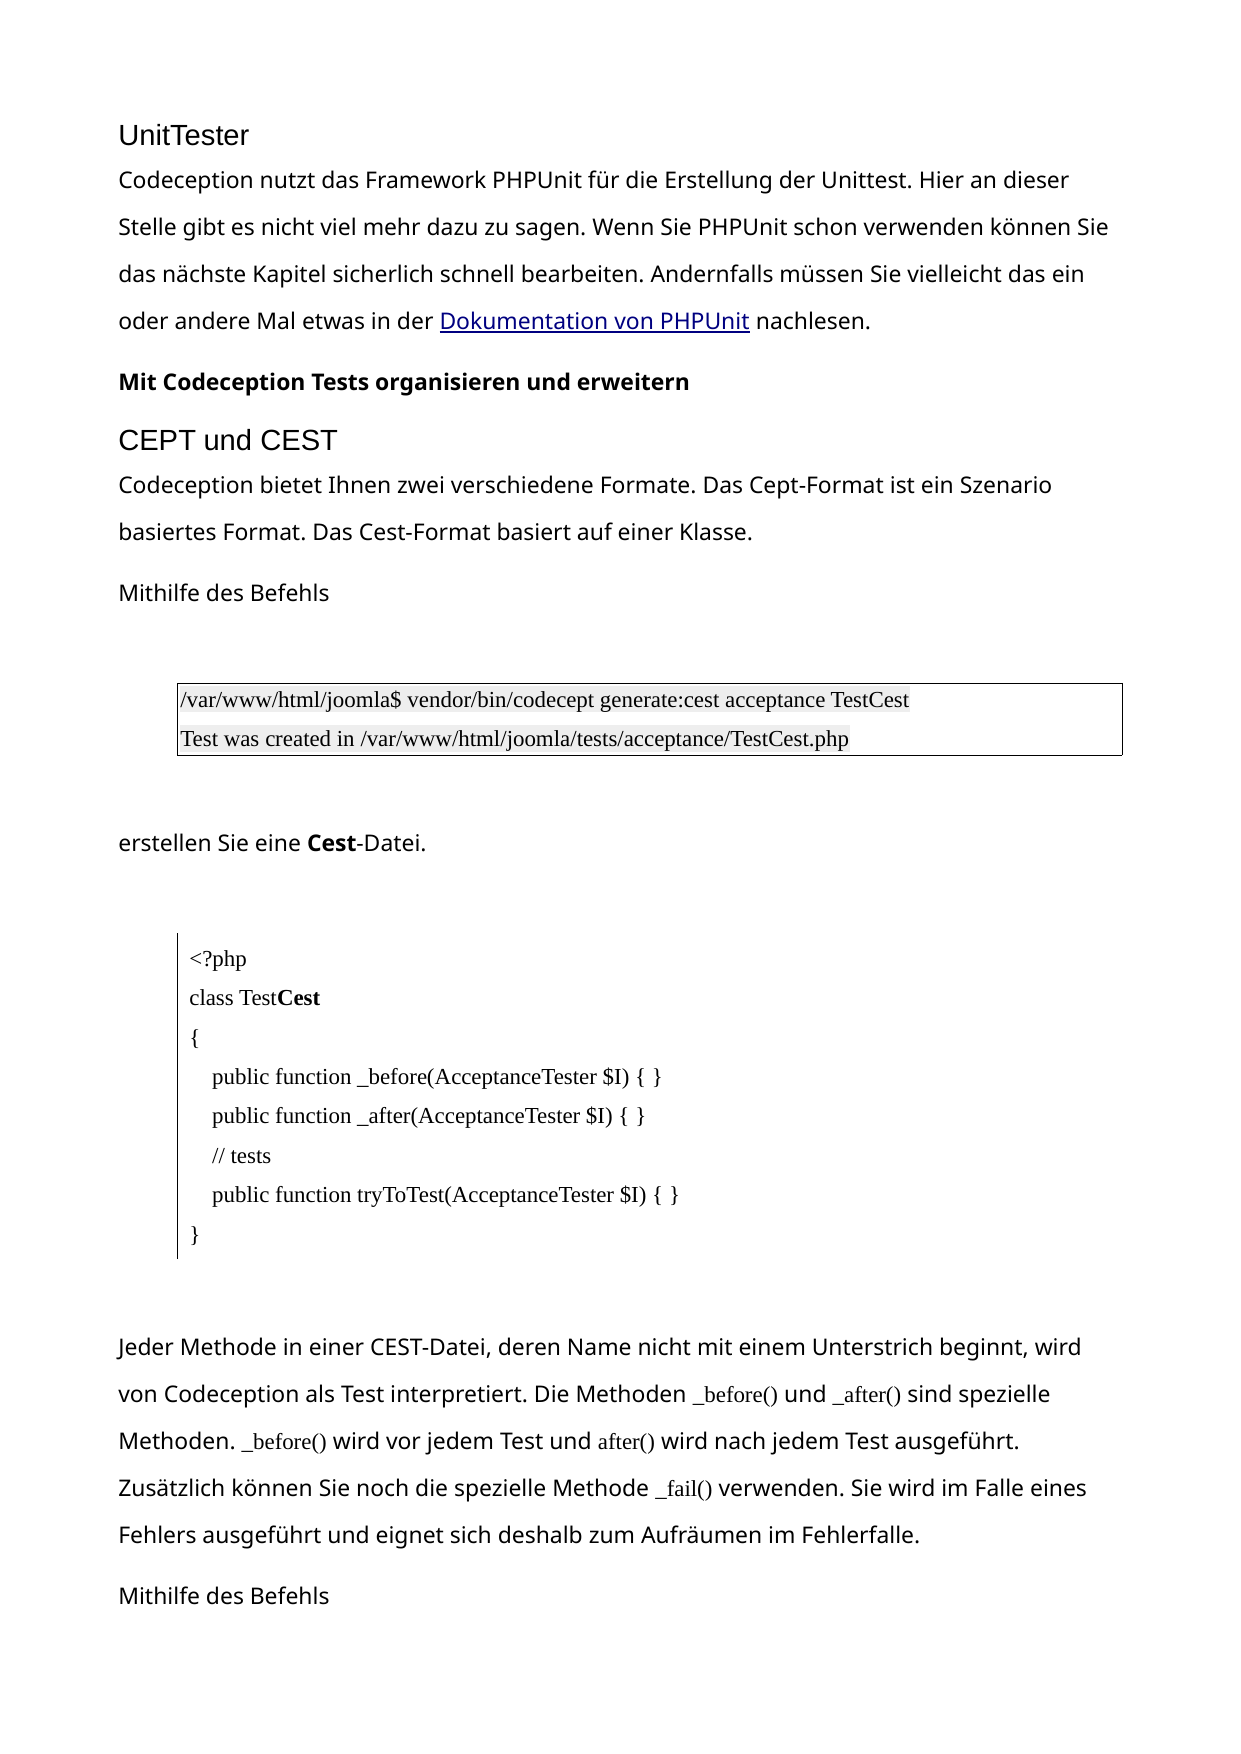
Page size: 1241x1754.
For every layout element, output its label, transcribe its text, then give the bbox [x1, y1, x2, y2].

subtitle UnitTester [118, 118, 1122, 152]
text <?php class TestCest { public function _before(AcceptanceTester $I) { } public function _after(AcceptanceTester $I) { } // tests public function tryToTest(AcceptanceTester $I) { } } [178, 933, 1122, 1259]
text Mithilfe des Befehls [118, 1580, 1122, 1611]
subtitle Mit Codeception Tests organisieren und erweitern [118, 366, 1122, 397]
text erstellen Sie eine Cest-Datei. [118, 827, 1122, 858]
text Mithilfe des Befehls [118, 577, 1122, 608]
text Codeception bietet Ihnen zwei verschiedene Formate. Das Cept-Format ist ein Szenario basiertes Format. Das Cest-Format basiert auf einer Klasse. [118, 468, 1122, 547]
text /var/www/html/joomla$ vendor/bin/codecept generate:cest acceptance TestCest Test was created in /var/www/html/joomla/tests/acceptance/TestCest.php [178, 684, 1122, 755]
text Codeception nutzt das Framework PHPUnit für die Erstellung der Unittest. Hier an dieser Stelle gibt es nicht viel mehr dazu zu sagen. Wenn Sie PHPUnit schon verwenden können Sie das nächste Kapitel sicherlich schnell bearbeiten. Andernfalls müssen Sie vielleicht das ein oder andere Mal etwas in der Dokumentation von PHPUnit nachlesen. [118, 164, 1122, 336]
subtitle CEPT und CEST [118, 422, 1122, 456]
text Jeder Methode in einer CEST-Datei, deren Name nicht mit einem Unterstrich beginnt, wird von Codeception als Test interpretiert. Die Methoden _before() und _after() sind spezielle Methoden. _before() wird vor jedem Test und after() wird nach jedem Test ausgeführt. Zusätzlich können Sie noch die spezielle Methode _fail() verwenden. Sie wird im Falle eines Fehlers ausgeführt und eignet sich deshalb zum Aufräumen im Fehlerfalle. [118, 1331, 1122, 1550]
